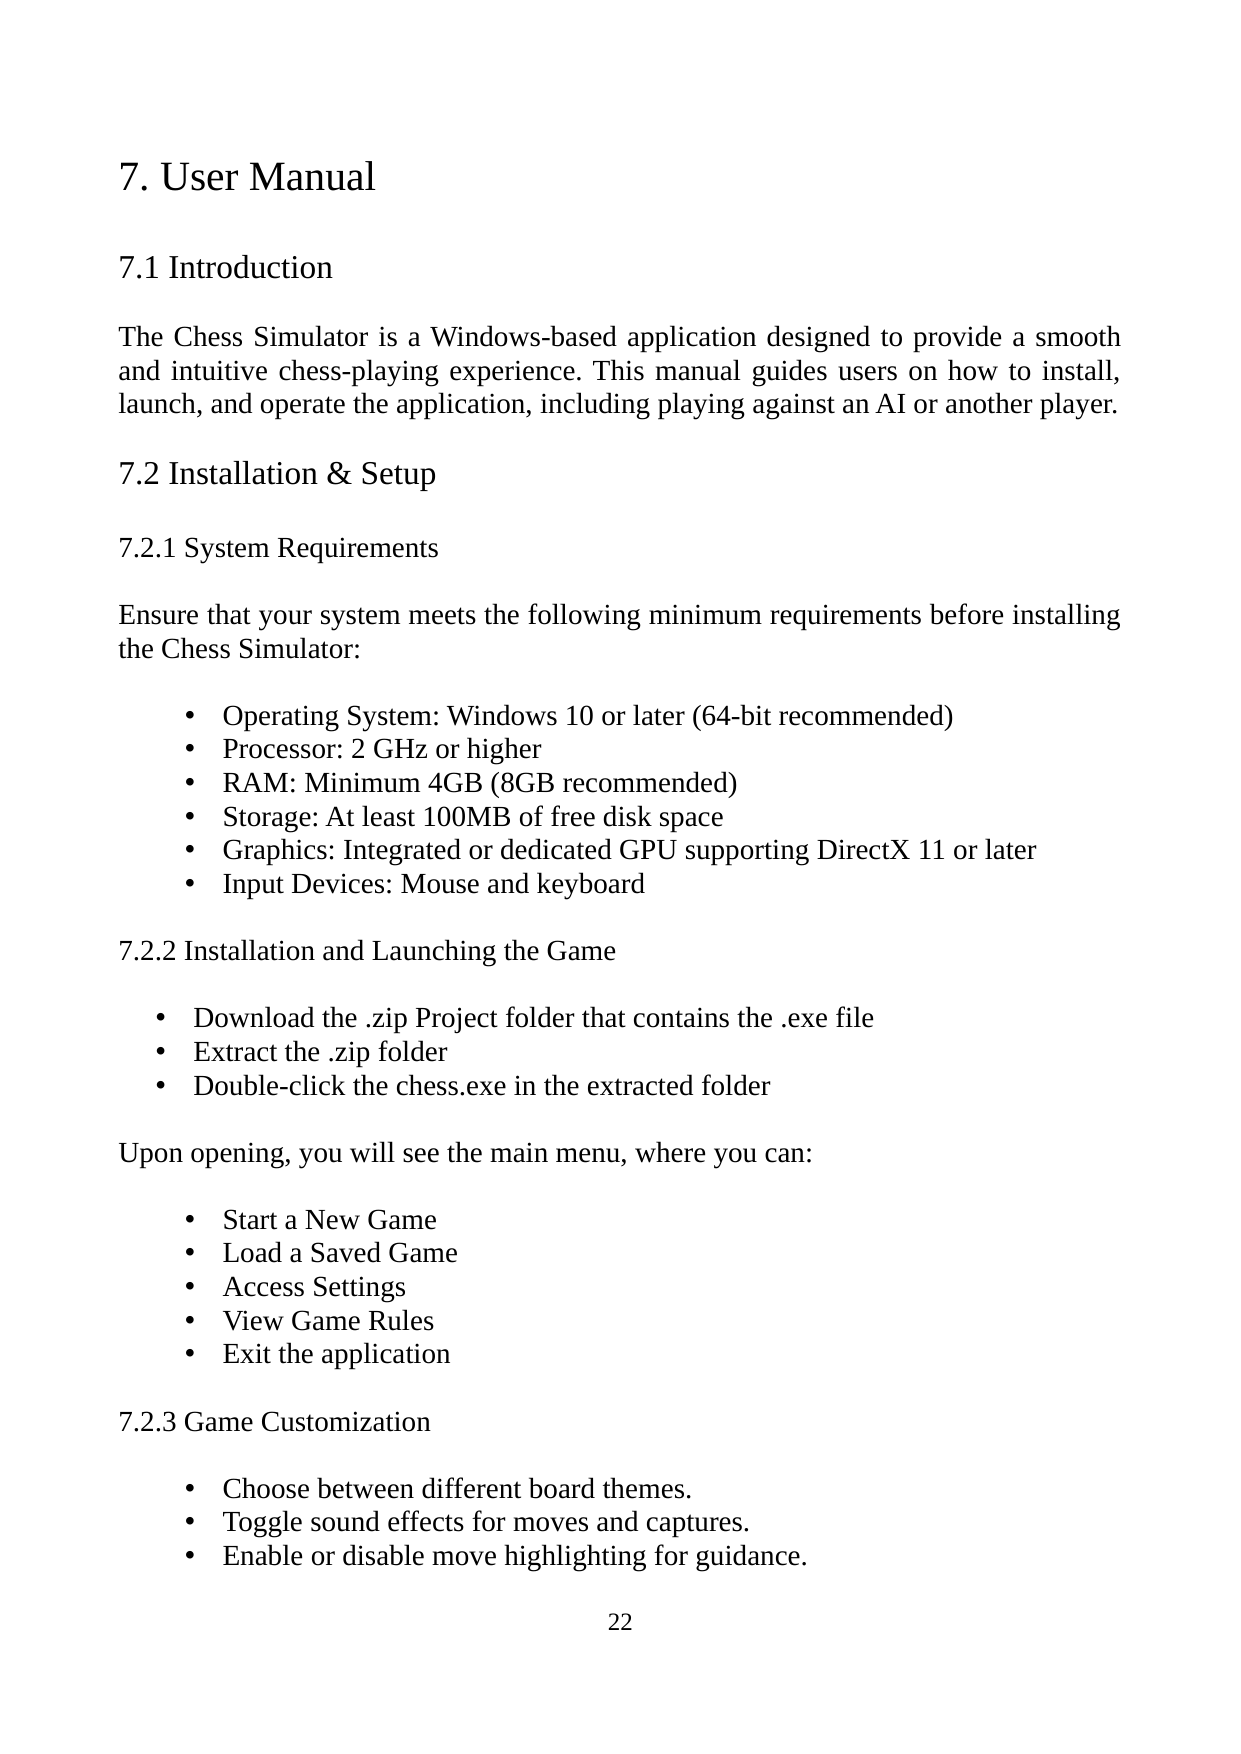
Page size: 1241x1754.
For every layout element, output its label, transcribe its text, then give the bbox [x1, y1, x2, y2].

list Operating System: Windows 10 or later (64-bit recommended) [185, 698, 1122, 732]
list Exit the application [185, 1337, 1122, 1370]
list Processor: 2 GHz or higher [185, 732, 1122, 765]
list Extract the .zip folder [156, 1034, 1122, 1068]
list Double-click the chess.exe in the extracted folder [156, 1068, 1122, 1101]
list Toggle sound effects for moves and captures. [185, 1504, 1122, 1538]
text 7.1 Introduction [118, 247, 1122, 286]
list Access Settings [185, 1269, 1122, 1303]
list Input Devices: Mouse and keyboard [185, 866, 1122, 900]
text 7.2.2 Installation and Launching the Game [118, 933, 1122, 967]
list Load a Saved Game [185, 1236, 1122, 1269]
list Download the .zip Project folder that contains the .exe file [156, 1000, 1122, 1034]
list RAM: Minimum 4GB (8GB recommended) [185, 765, 1122, 799]
text Ensure that your system meets the following minimum requirements before installing the Chess Simulator: [118, 597, 1122, 664]
list View Game Rules [185, 1303, 1122, 1337]
text The Chess Simulator is a Windows-based application designed to provide a smooth and intuitive chess-playing experience. This manual guides users on how to install, launch, and operate the application, including playing against an AI or another player. [118, 319, 1122, 420]
list Choose between different board themes. [185, 1471, 1122, 1504]
text Upon opening, you will see the main menu, where you can: [118, 1135, 1122, 1168]
text 7.2 Installation & Setup [118, 453, 1122, 492]
list Storage: At least 100MB of free disk space [185, 799, 1122, 832]
list Start a New Game [185, 1202, 1122, 1236]
text 7. User Manual [118, 152, 1122, 199]
list Enable or disable move highlighting for guidance. [185, 1538, 1122, 1572]
text 7.2.3 Game Customization [118, 1404, 1122, 1437]
text 7.2.1 System Requirements [118, 530, 1122, 564]
list Graphics: Integrated or dedicated GPU supporting DirectX 11 or later [185, 832, 1122, 866]
